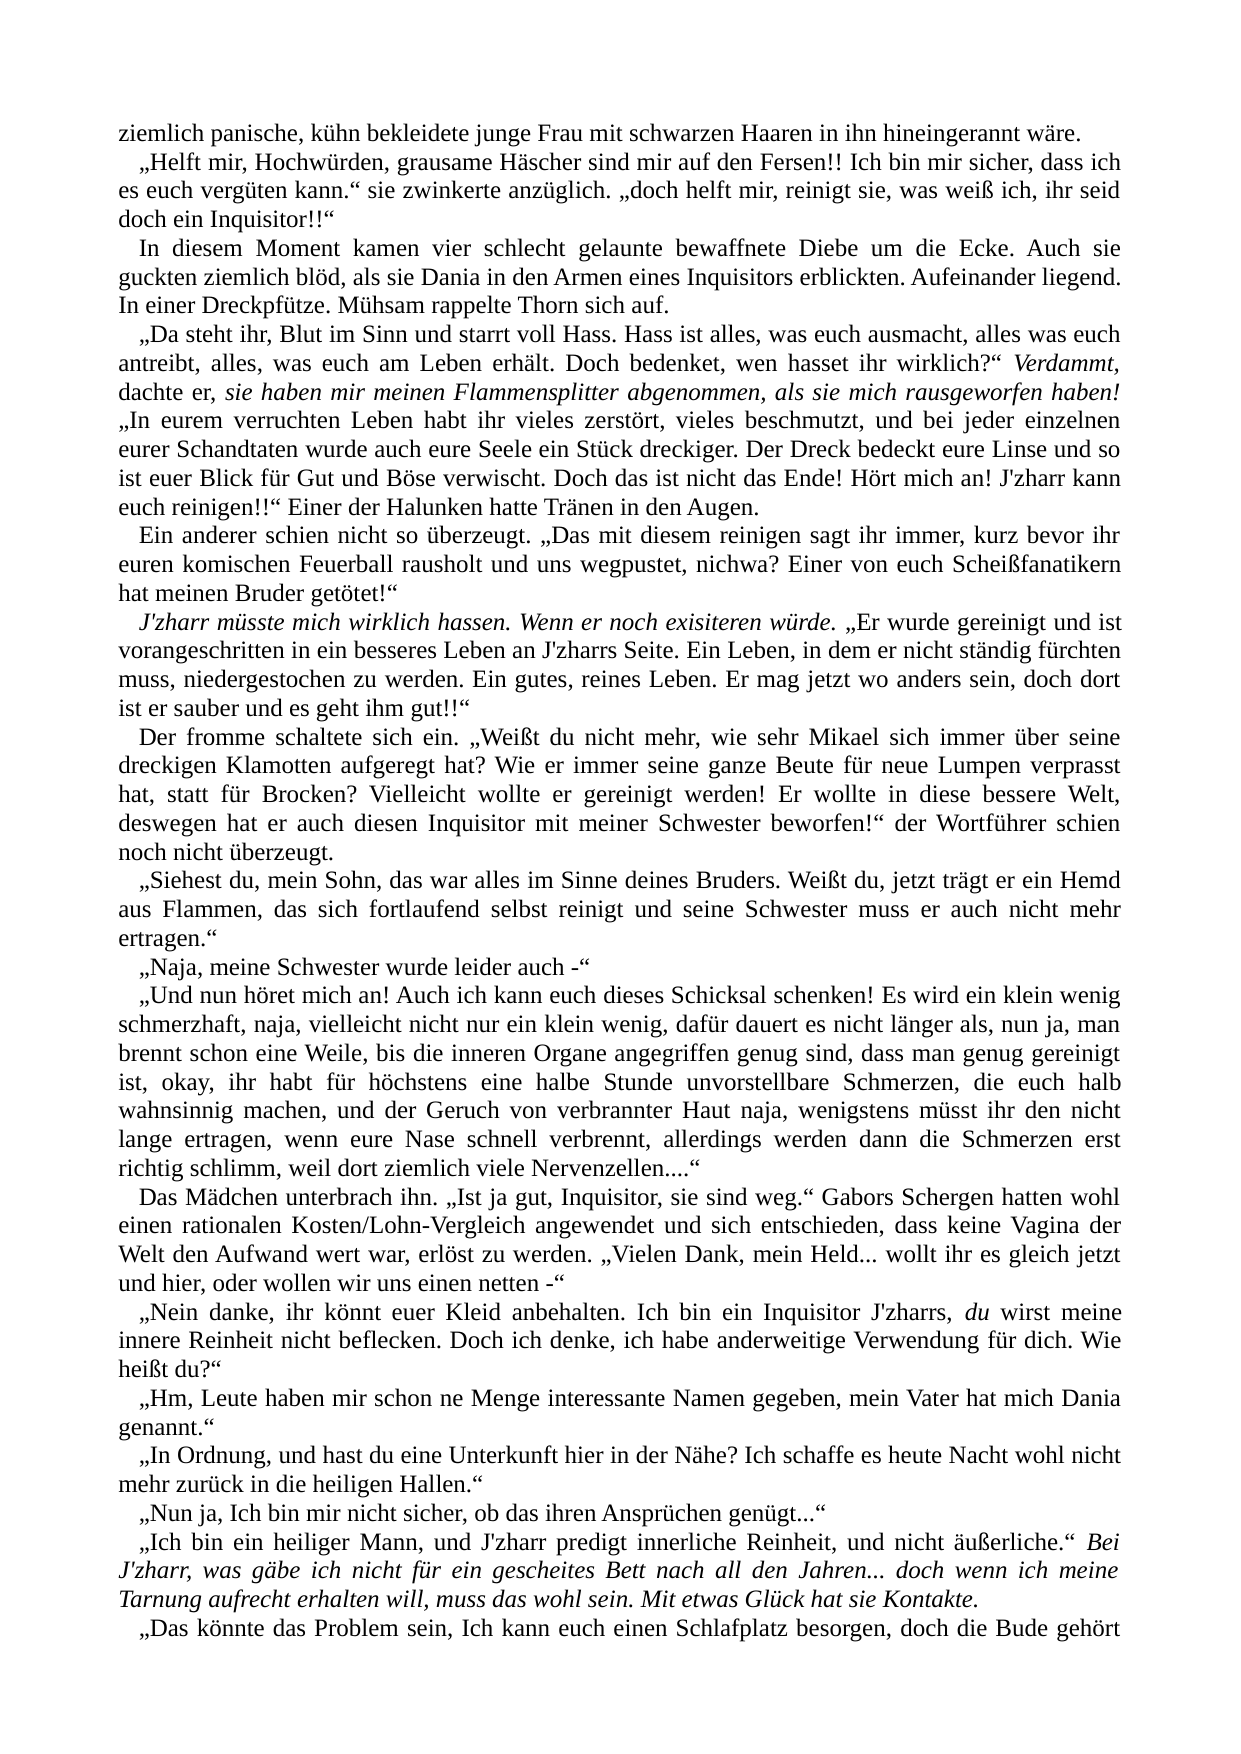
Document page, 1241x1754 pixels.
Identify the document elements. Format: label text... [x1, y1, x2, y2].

text „Naja, meine Schwester wurde leider auch -“ [118, 952, 1122, 981]
text Ein anderer schien nicht so überzeugt. „Das mit diesem reinigen sagt ihr immer, kurz bevor ihr euren komischen Feuerball rausholt und uns wegpustet, nichwa? Einer von euch Scheißfanatikern hat meinen Bruder getötet!“ [118, 521, 1122, 607]
text „Da steht ihr, Blut im Sinn und starrt voll Hass. Hass ist alles, was euch ausmacht, alles was euch antreibt, alles, was euch am Leben erhält. Doch bedenket, wen hasset ihr wirklich?“ Verdammt, dachte er, sie haben mir meinen Flammensplitter abgenommen, als sie mich rausgeworfen haben! „In eurem verruchten Leben habt ihr vieles zerstört, vieles beschmutzt, und bei jeder einzelnen eurer Schandtaten wurde auch eure Seele ein Stück dreckiger. Der Dreck bedeckt eure Linse und so ist euer Blick für Gut und Böse verwischt. Doch das ist nicht das Ende! Hört mich an! J'zharr kann euch reinigen!!“ Einer der Halunken hatte Tränen in den Augen. [118, 319, 1122, 521]
text In diesem Moment kamen vier schlecht gelaunte bewaffnete Diebe um die Ecke. Auch sie guckten ziemlich blöd, als sie Dania in den Armen eines Inquisitors erblickten. Aufeinander liegend. In einer Dreckpfütze. Mühsam rappelte Thorn sich auf. [118, 233, 1122, 319]
text „In Ordnung, und hast du eine Unterkunft hier in der Nähe? Ich schaffe es heute Nacht wohl nicht mehr zurück in die heiligen Hallen.“ [118, 1441, 1122, 1498]
text „Und nun höret mich an! Auch ich kann euch dieses Schicksal schenken! Es wird ein klein wenig schmerzhaft, naja, vielleicht nicht nur ein klein wenig, dafür dauert es nicht länger als, nun ja, man brennt schon eine Weile, bis die inneren Organe angegriffen genug sind, dass man genug gereinigt ist, okay, ihr habt für höchstens eine halbe Stunde unvorstellbare Schmerzen, die euch halb wahnsinnig machen, und der Geruch von verbrannter Haut naja, wenigstens müsst ihr den nicht lange ertragen, wenn eure Nase schnell verbrennt, allerdings werden dann die Schmerzen erst richtig schlimm, weil dort ziemlich viele Nervenzellen....“ [118, 981, 1122, 1182]
text Das Mädchen unterbrach ihn. „Ist ja gut, Inquisitor, sie sind weg.“ Gabors Schergen hatten wohl einen rationalen Kosten/Lohn-Vergleich angewendet und sich entschieden, dass keine Vagina der Welt den Aufwand wert war, erlöst zu werden. „Vielen Dank, mein Held... wollt ihr es gleich jetzt und hier, oder wollen wir uns einen netten -“ [118, 1182, 1122, 1297]
text „Das könnte das Problem sein, Ich kann euch einen Schlafplatz besorgen, doch die Bude gehört [118, 1613, 1122, 1642]
text „Ich bin ein heiliger Mann, und J'zharr predigt innerliche Reinheit, und nicht äußerliche.“ Bei J'zharr, was gäbe ich nicht für ein gescheites Bett nach all den Jahren... doch wenn ich meine Tarnung aufrecht erhalten will, muss das wohl sein. Mit etwas Glück hat sie Kontakte. [118, 1527, 1122, 1613]
text „Siehest du, mein Sohn, das war alles im Sinne deines Bruders. Weißt du, jetzt trägt er ein Hemd aus Flammen, das sich fortlaufend selbst reinigt und seine Schwester muss er auch nicht mehr ertragen.“ [118, 866, 1122, 952]
text ziemlich panische, kühn bekleidete junge Frau mit schwarzen Haaren in ihn hineingerannt wäre. [118, 118, 1122, 147]
text J'zharr müsste mich wirklich hassen. Wenn er noch exisiteren würde. „Er wurde gereinigt und ist vorangeschritten in ein besseres Leben an J'zharrs Seite. Ein Leben, in dem er nicht ständig fürchten muss, niedergestochen zu werden. Ein gutes, reines Leben. Er mag jetzt wo anders sein, doch dort ist er sauber und es geht ihm gut!!“ [118, 607, 1122, 722]
text „Nun ja, Ich bin mir nicht sicher, ob das ihren Ansprüchen genügt...“ [118, 1498, 1122, 1527]
text „Hm, Leute haben mir schon ne Menge interessante Namen gegeben, mein Vater hat mich Dania genannt.“ [118, 1383, 1122, 1441]
text „Helft mir, Hochwürden, grausame Häscher sind mir auf den Fersen!! Ich bin mir sicher, dass ich es euch vergüten kann.“ sie zwinkerte anzüglich. „doch helft mir, reinigt sie, was weiß ich, ihr seid doch ein Inquisitor!!“ [118, 147, 1122, 233]
text Der fromme schaltete sich ein. „Weißt du nicht mehr, wie sehr Mikael sich immer über seine dreckigen Klamotten aufgeregt hat? Wie er immer seine ganze Beute für neue Lumpen verprasst hat, statt für Brocken? Vielleicht wollte er gereinigt werden! Er wollte in diese bessere Welt, deswegen hat er auch diesen Inquisitor mit meiner Schwester beworfen!“ der Wortführer schien noch nicht überzeugt. [118, 722, 1122, 866]
text „Nein danke, ihr könnt euer Kleid anbehalten. Ich bin ein Inquisitor J'zharrs, du wirst meine innere Reinheit nicht beflecken. Doch ich denke, ich habe anderweitige Verwendung für dich. Wie heißt du?“ [118, 1297, 1122, 1383]
